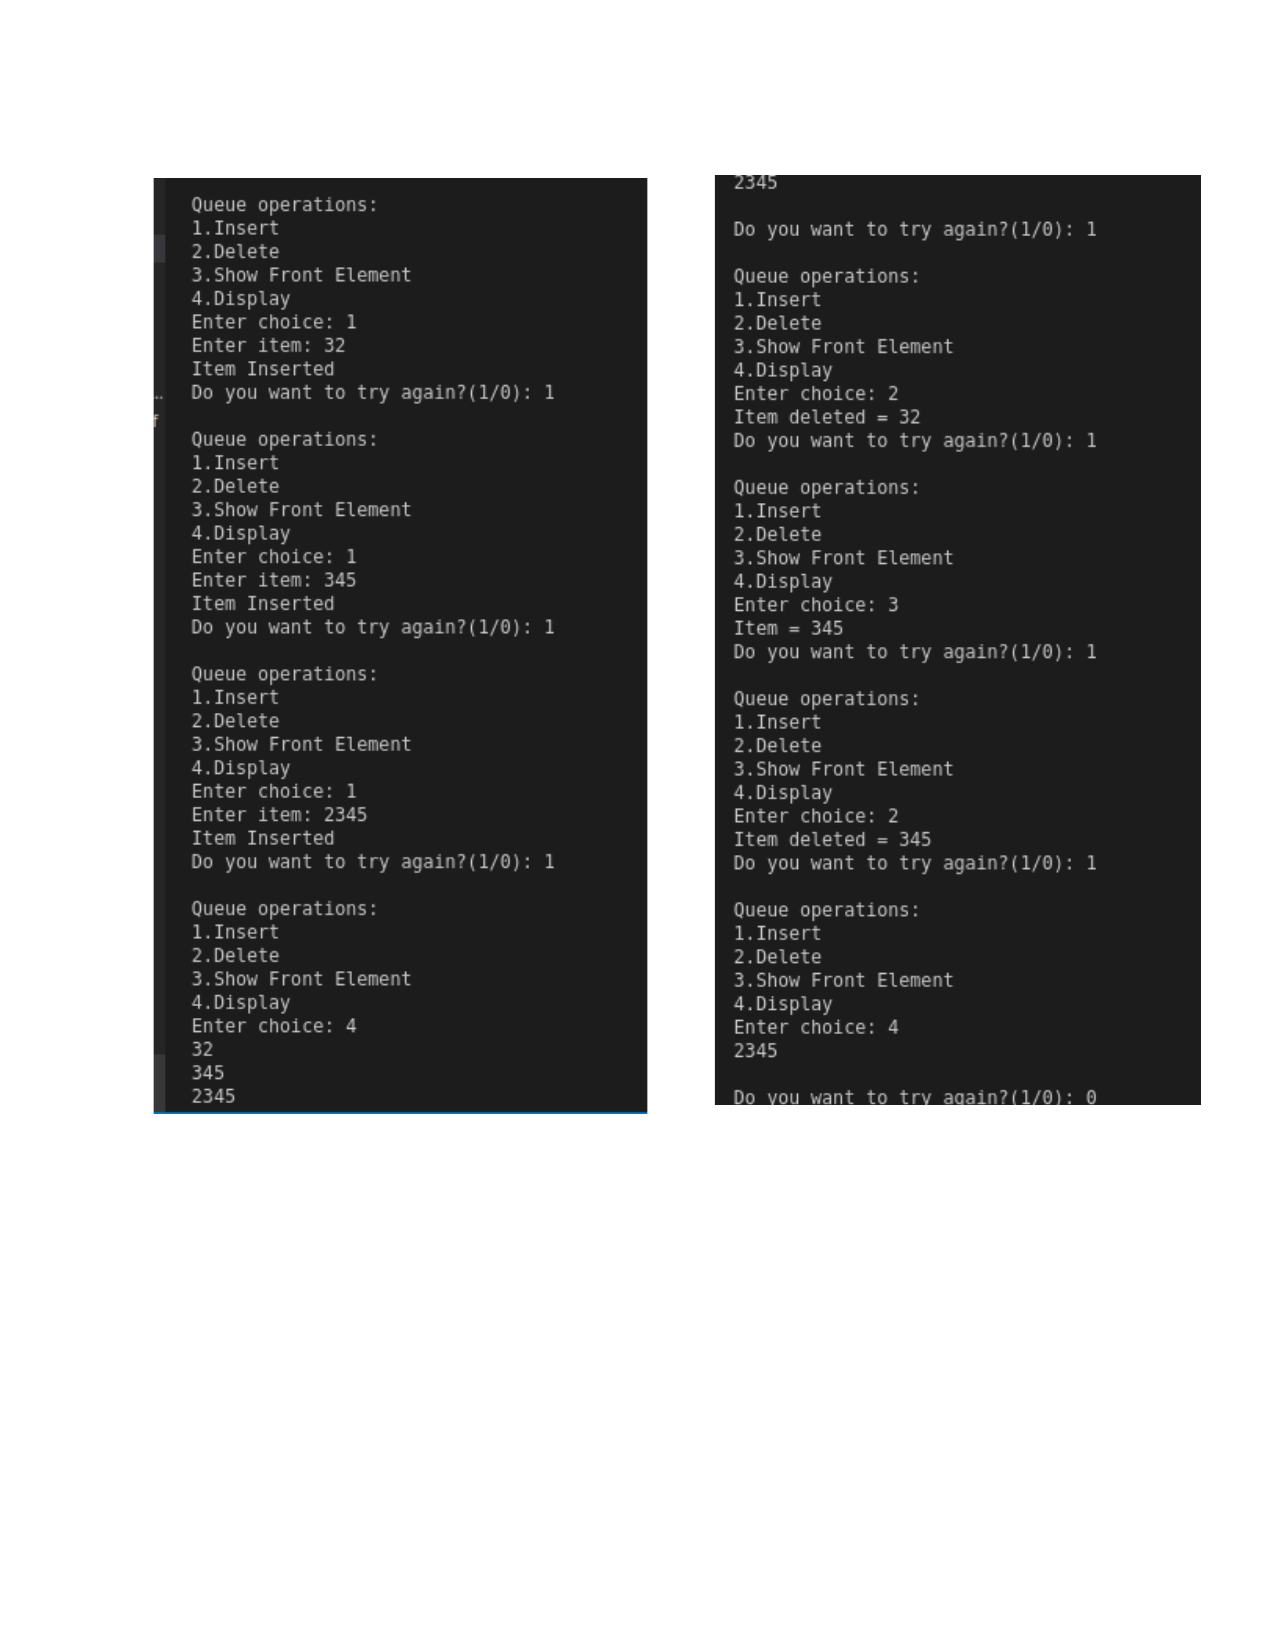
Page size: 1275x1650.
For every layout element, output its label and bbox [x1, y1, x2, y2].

picture [153, 178, 648, 1114]
picture [714, 175, 1201, 1105]
